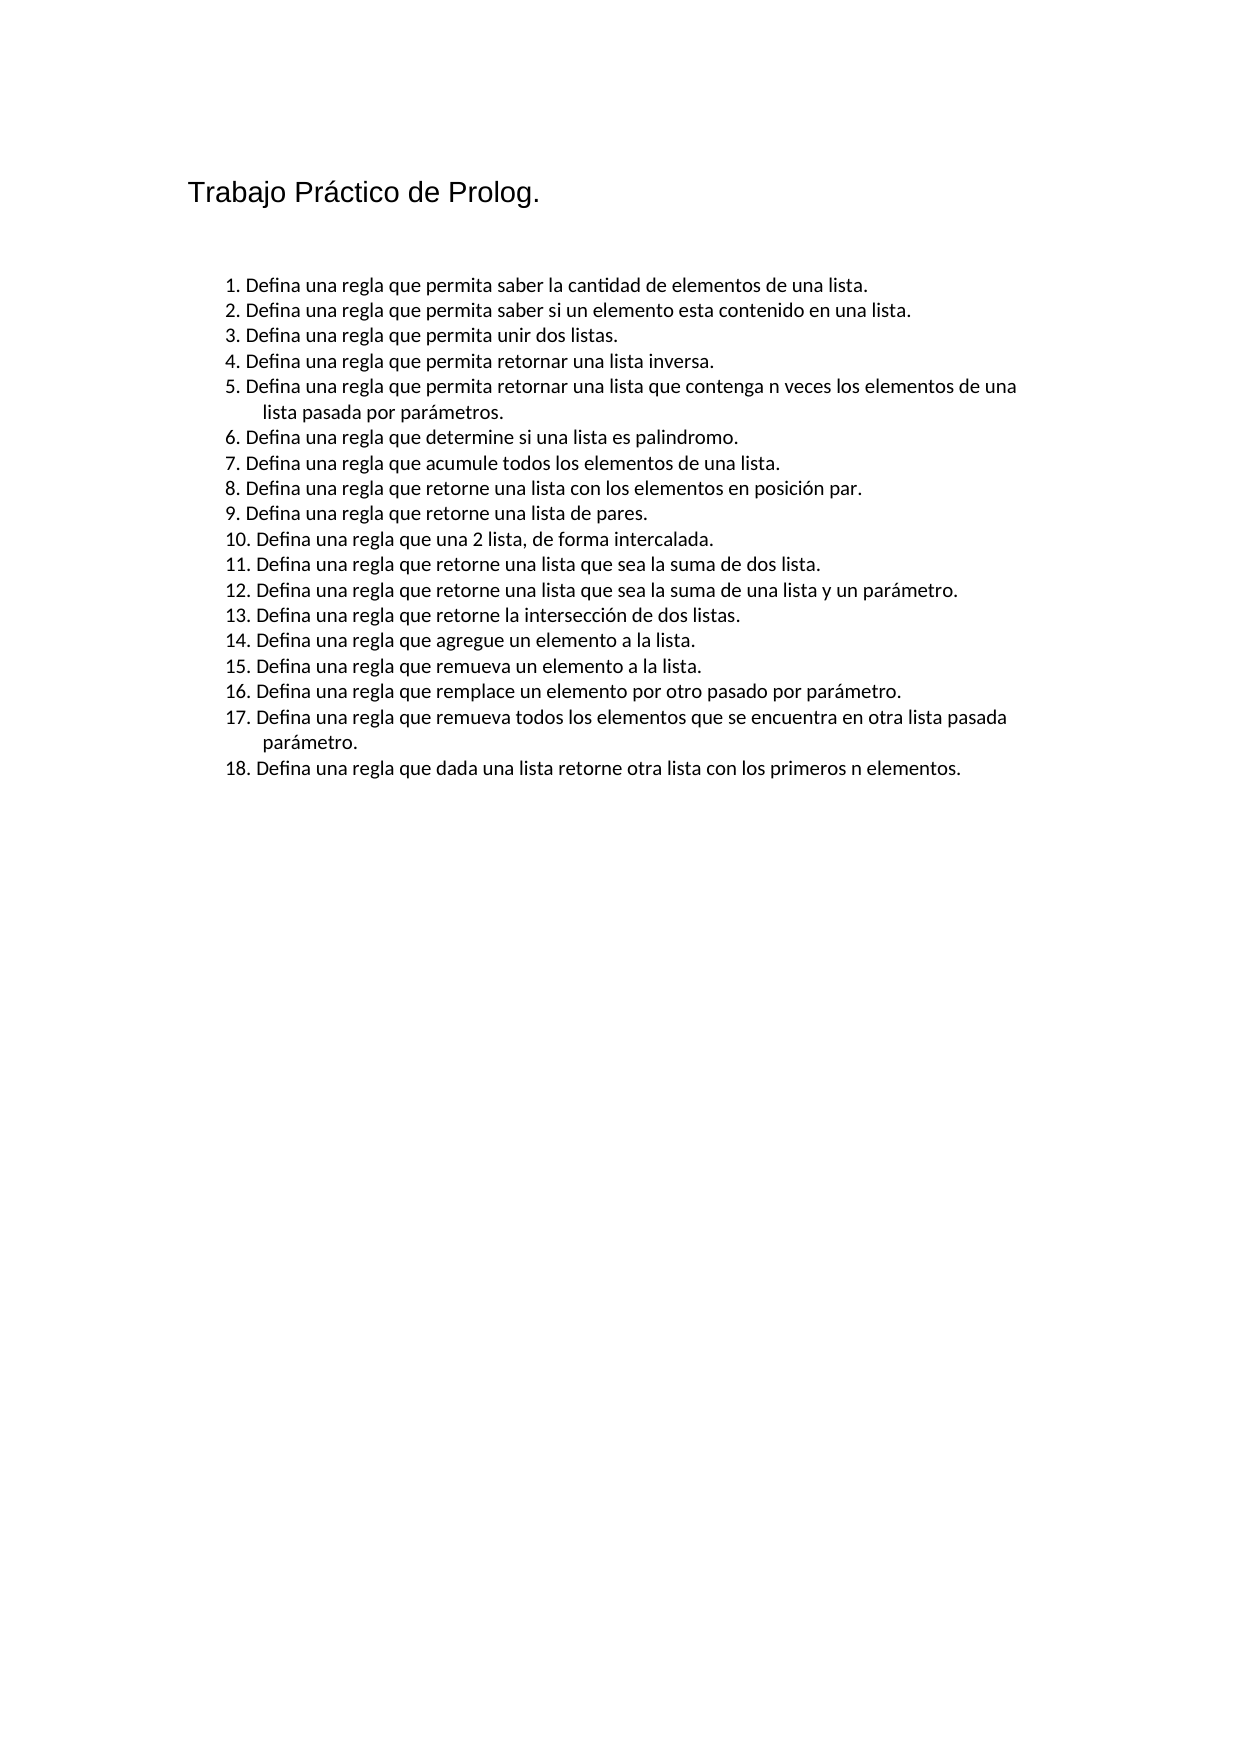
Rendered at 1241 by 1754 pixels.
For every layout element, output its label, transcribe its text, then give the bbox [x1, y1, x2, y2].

list Defina una regla que permita unir dos listas. [225, 323, 1053, 348]
list Defina una regla que permita saber si un elemento esta contenido en una lista. [225, 297, 1053, 323]
subtitle Trabajo Práctico de Prolog. [187, 175, 1053, 208]
list Defina una regla que remueva un elemento a la lista. [225, 653, 1053, 678]
list Defina una regla que retorne una lista con los elementos en posición par. [225, 475, 1053, 501]
list Defina una regla que retorne una lista que sea la suma de una lista y un parámetro. [225, 577, 1053, 602]
list Defina una regla que retorne una lista de pares. [225, 501, 1053, 526]
list Defina una regla que remueva todos los elementos que se encuentra en otra lista pasada parámetro. [225, 704, 1053, 755]
list Defina una regla que acumule todos los elementos de una lista. [225, 450, 1053, 475]
list Defina una regla que retorne una lista que sea la suma de dos lista. [225, 551, 1053, 577]
list Defina una regla que permita retornar una lista inversa. [225, 348, 1053, 373]
list Defina una regla que determine si una lista es palindromo. [225, 424, 1053, 450]
list Defina una regla que remplace un elemento por otro pasado por parámetro. [225, 678, 1053, 704]
list Defina una regla que permita retornar una lista que contenga n veces los elementos de una lista pasada por parámetros. [225, 373, 1053, 424]
list Defina una regla que una 2 lista, de forma intercalada. [225, 526, 1053, 551]
list Defina una regla que dada una lista retorne otra lista con los primeros n elementos. [225, 755, 1053, 780]
list Defina una regla que agregue un elemento a la lista. [225, 628, 1053, 653]
list Defina una regla que permita saber la cantidad de elementos de una lista. [225, 272, 1053, 297]
list Defina una regla que retorne la intersección de dos listas. [225, 602, 1053, 628]
